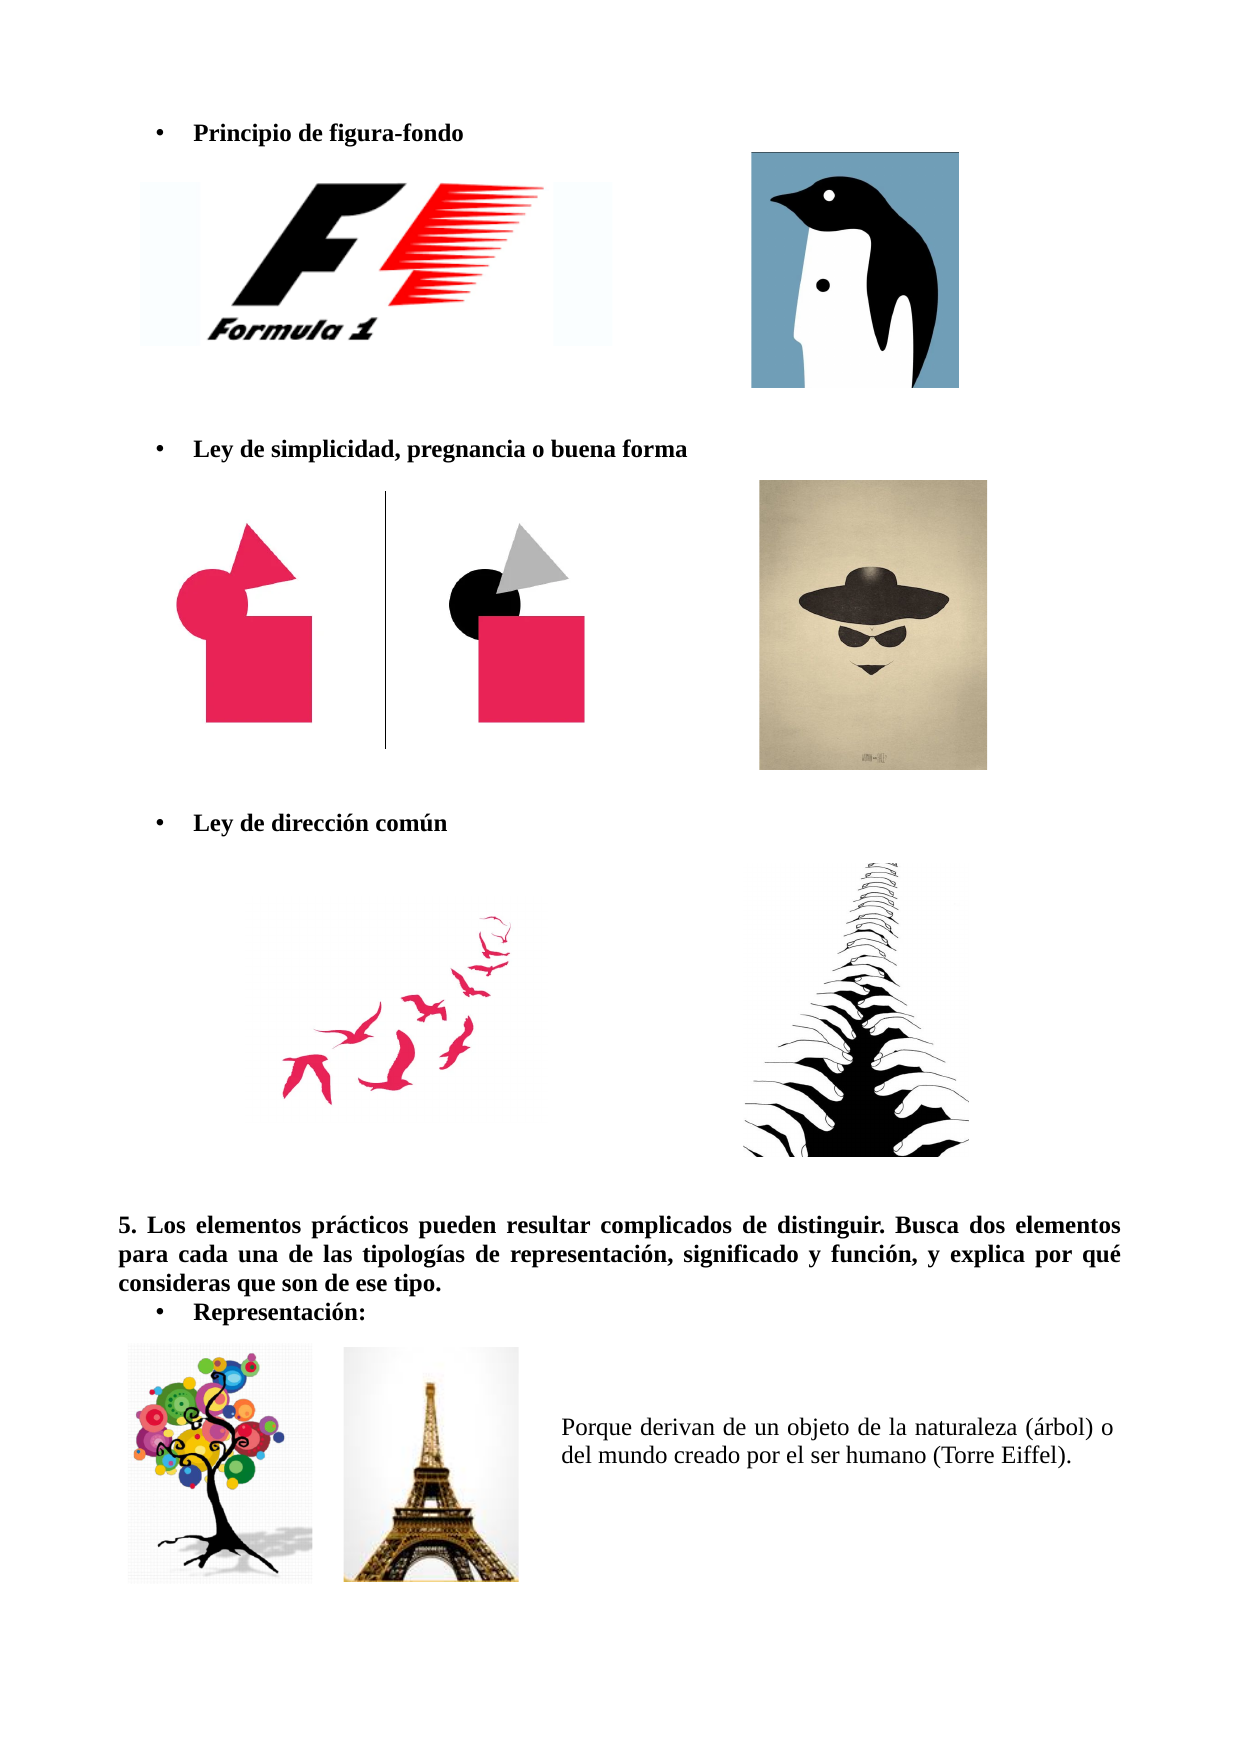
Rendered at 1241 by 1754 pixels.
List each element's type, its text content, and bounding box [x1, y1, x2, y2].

picture [759, 480, 988, 770]
picture [743, 863, 969, 1157]
text Porque derivan de un objeto de la naturaleza (árbol) o del mundo creado por el ser humano (Torre Eiffel). [519, 1412, 1122, 1469]
picture [140, 182, 613, 346]
text 5. Los elementos prácticos pueden resultar complicados de distinguir. Busca dos elementos para cada una de las tipologías de representación, significado y función, y explica por qué consideras que son de ese tipo. [118, 1211, 1122, 1297]
list Representación: [156, 1297, 1122, 1326]
list Ley de dirección común [156, 808, 1122, 837]
picture [127, 1343, 313, 1584]
list Ley de simplicidad, pregnancia o buena forma [156, 434, 1122, 463]
picture [751, 152, 959, 388]
picture [245, 896, 549, 1123]
picture [343, 1347, 519, 1582]
list Principio de figura-fondo [156, 118, 1122, 147]
picture [143, 491, 616, 749]
